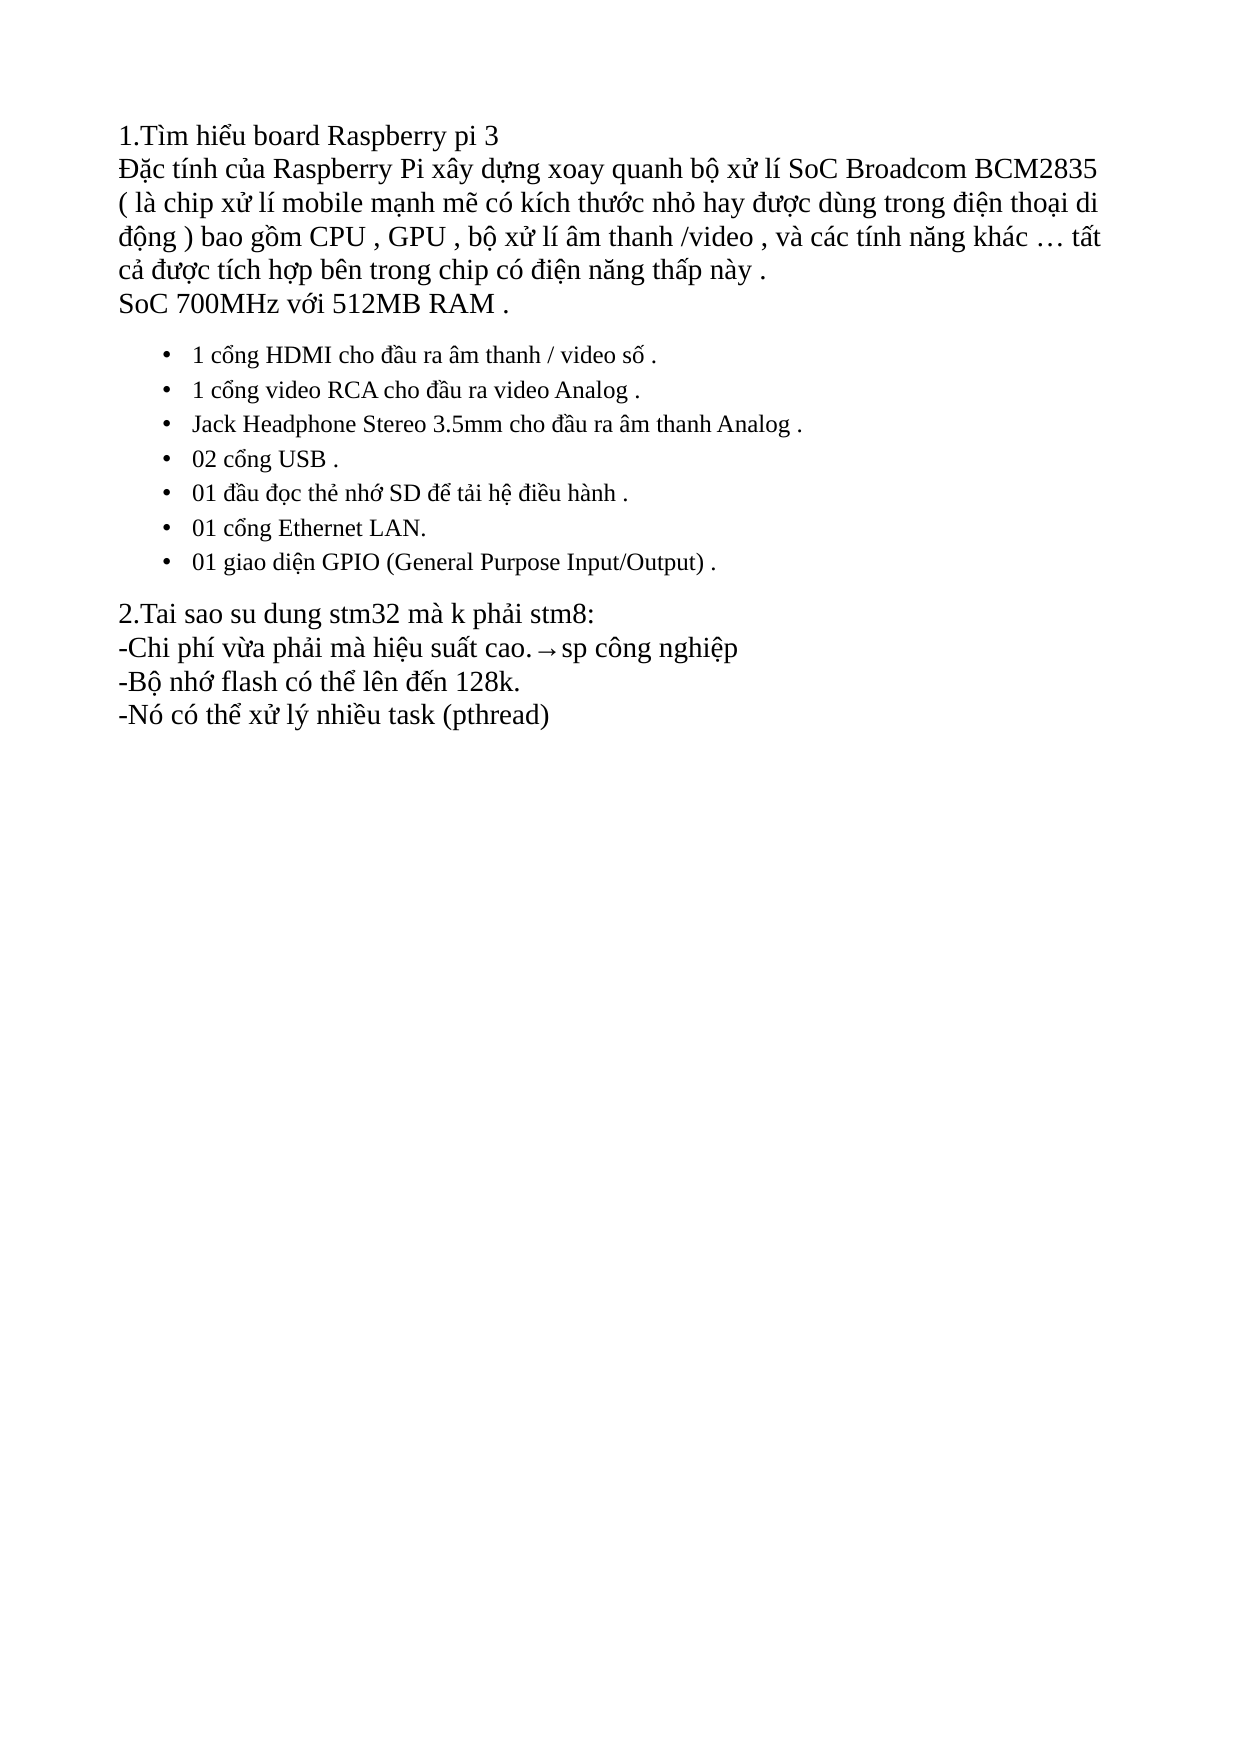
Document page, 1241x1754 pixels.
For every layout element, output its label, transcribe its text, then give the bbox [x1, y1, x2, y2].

list 01 giao diện GPIO (General Purpose Input/Output) . [162, 547, 1122, 576]
text -Bộ nhớ flash có thể lên đến 128k. [118, 664, 1122, 697]
list Jack Headphone Stereo 3.5mm cho đầu ra âm thanh Analog . [162, 409, 1122, 438]
text 1.Tìm hiểu board Raspberry pi 3 [118, 118, 1122, 152]
text -Chi phí vừa phải mà hiệu suất cao.→sp công nghiệp [118, 630, 1122, 664]
list 01 cổng Ethernet LAN. [162, 513, 1122, 542]
text SoC 700MHz với 512MB RAM . [118, 286, 1122, 319]
list 1 cổng HDMI cho đầu ra âm thanh / video số . [162, 341, 1122, 369]
text Đặc tính của Raspberry Pi xây dựng xoay quanh bộ xử lí SoC Broadcom BCM2835 ( là chip xử lí mobile mạnh mẽ có kích thước nhỏ hay được dùng trong điện thoại di động ) bao gồm CPU , GPU , bộ xử lí âm thanh /video , và các tính năng khác … tất cả được tích hợp bên trong chip có điện năng thấp này . [118, 152, 1122, 286]
list 02 cổng USB . [162, 444, 1122, 473]
text 2.Tai sao su dung stm32 mà k phải stm8: [118, 597, 1122, 630]
text -Nó có thể xử lý nhiều task (pthread) [118, 697, 1122, 731]
list 1 cổng video RCA cho đầu ra video Analog . [162, 375, 1122, 404]
list 01 đầu đọc thẻ nhớ SD để tải hệ điều hành . [162, 478, 1122, 507]
